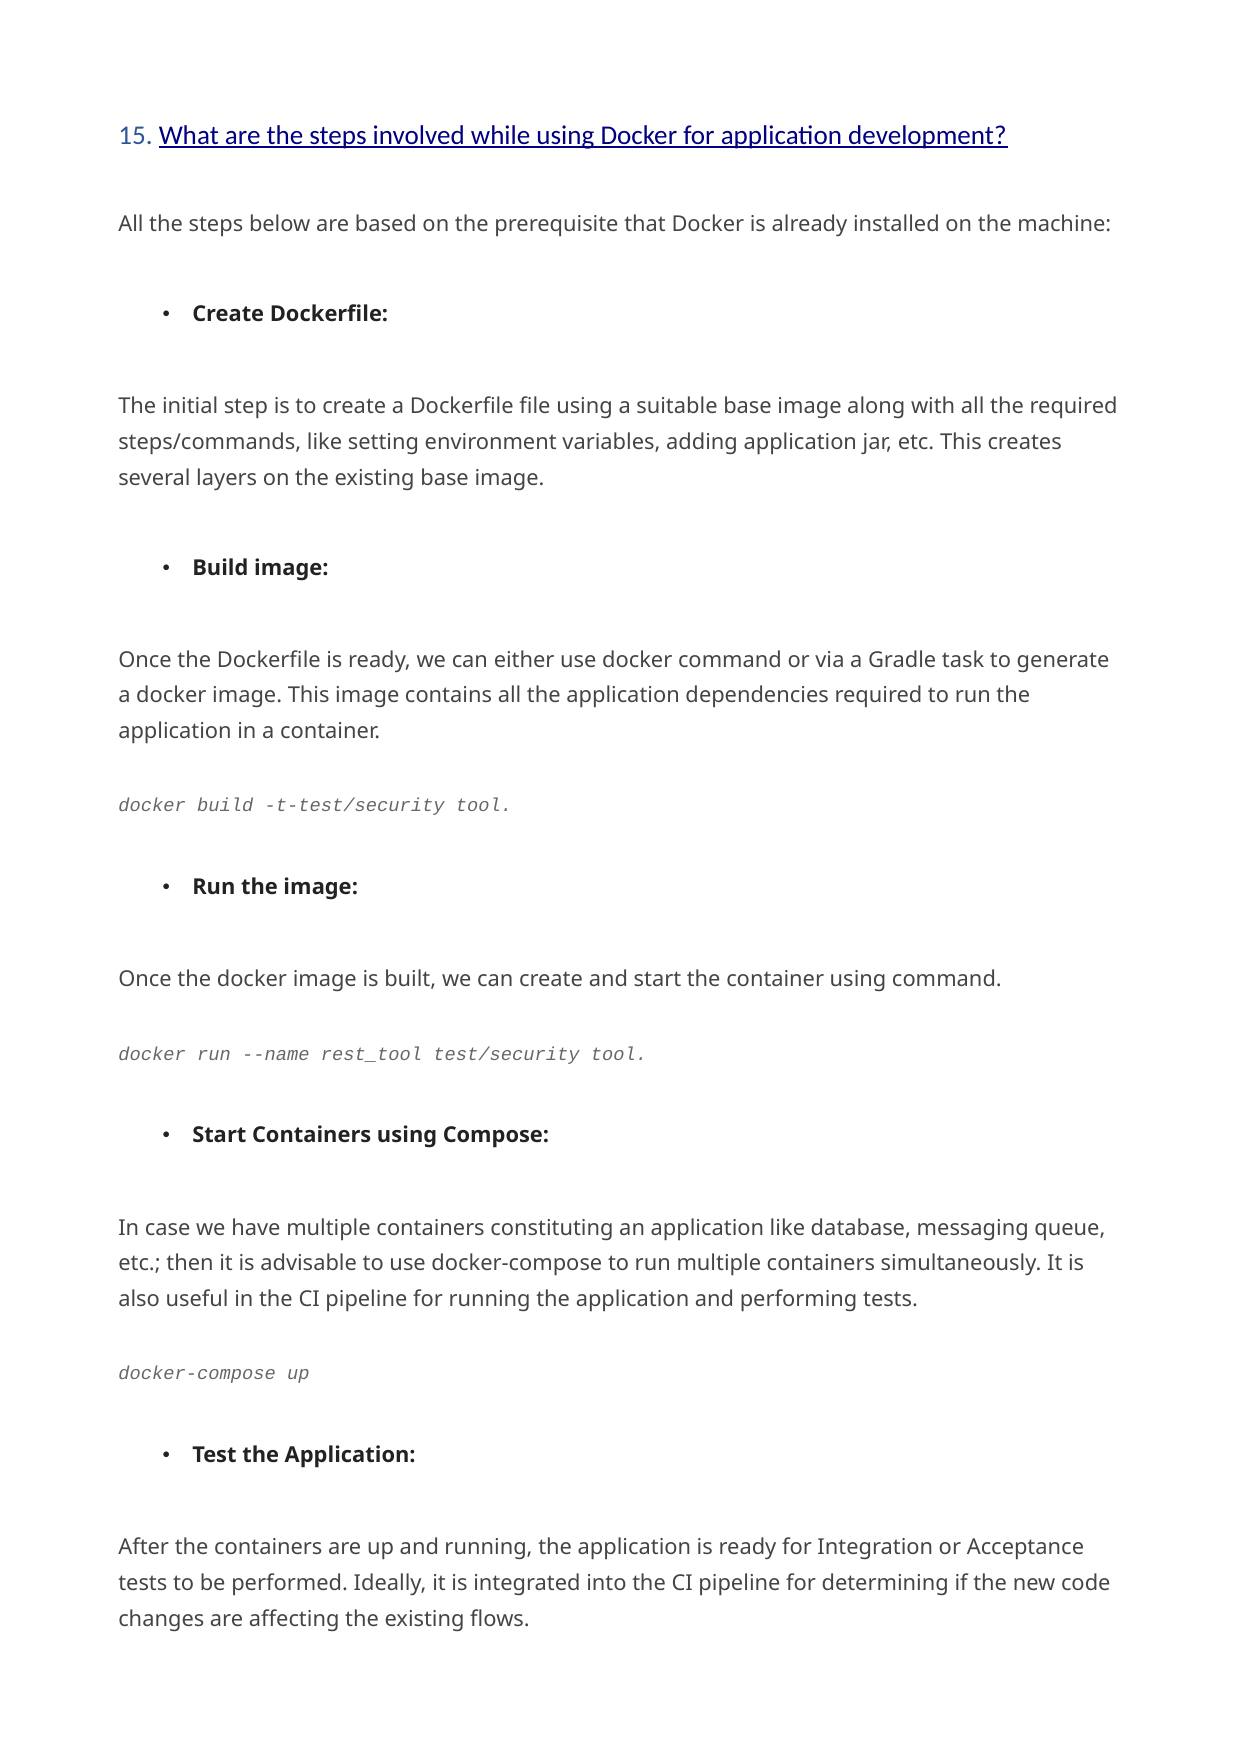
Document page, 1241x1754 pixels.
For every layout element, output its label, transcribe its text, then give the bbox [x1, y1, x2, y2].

list Start Containers using Compose: [162, 1119, 1122, 1149]
text In case we have multiple containers constituting an application like database, messaging queue, etc.; then it is advisable to use docker-compose to run multiple containers simultaneously. It is also useful in the CI pipeline for running the application and performing tests. [118, 1212, 1122, 1313]
text All the steps below are based on the prerequisite that Docker is already installed on the machine: [118, 208, 1122, 238]
list Build image: [162, 551, 1122, 581]
list Create Dockerfile: [162, 298, 1122, 328]
text The initial step is to create a Dockerfile file using a suitable base image along with all the required steps/commands, like setting environment variables, adding application jar, etc. This creates several layers on the existing base image. [118, 390, 1122, 491]
text docker-compose up [118, 1364, 1122, 1385]
list Run the image: [162, 871, 1122, 901]
text Once the docker image is built, we can create and start the container using command. [118, 963, 1122, 993]
subtitle 15. What are the steps involved while using Docker for application development? [118, 118, 1122, 151]
list Test the Application: [162, 1439, 1122, 1469]
text docker run --name rest_tool test/security tool. [118, 1044, 1122, 1066]
text After the containers are up and running, the application is ready for Integration or Acceptance tests to be performed. Ideally, it is integrated into the CI pipeline for determining if the new code changes are affecting the existing flows. [118, 1531, 1122, 1633]
text Once the Dockerfile is ready, we can either use docker command or via a Gradle task to generate a docker image. This image contains all the application dependencies required to run the application in a container. [118, 644, 1122, 745]
text docker build -t-test/security tool. [118, 796, 1122, 817]
